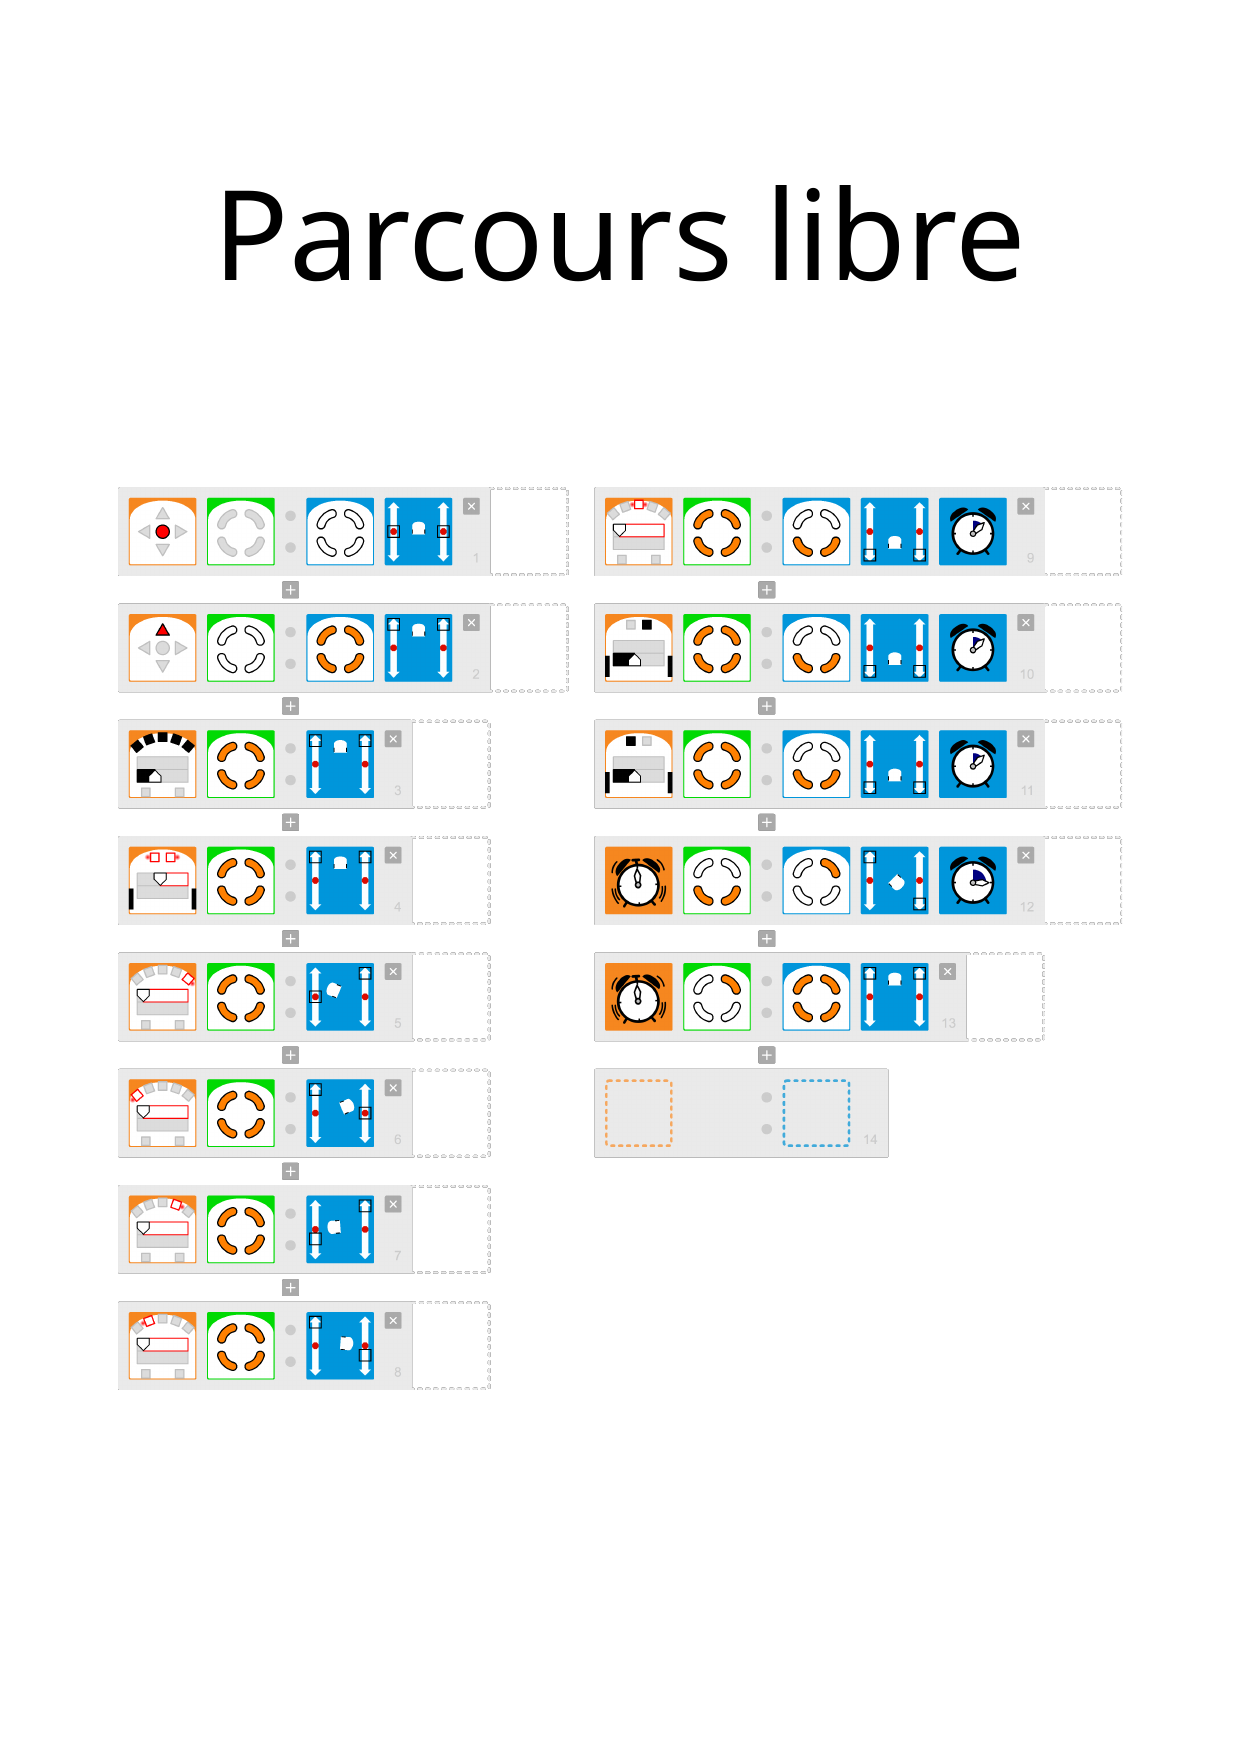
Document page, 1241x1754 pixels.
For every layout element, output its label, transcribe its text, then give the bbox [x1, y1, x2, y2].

picture [118, 487, 1123, 1390]
text Parcours libre [118, 147, 1122, 317]
